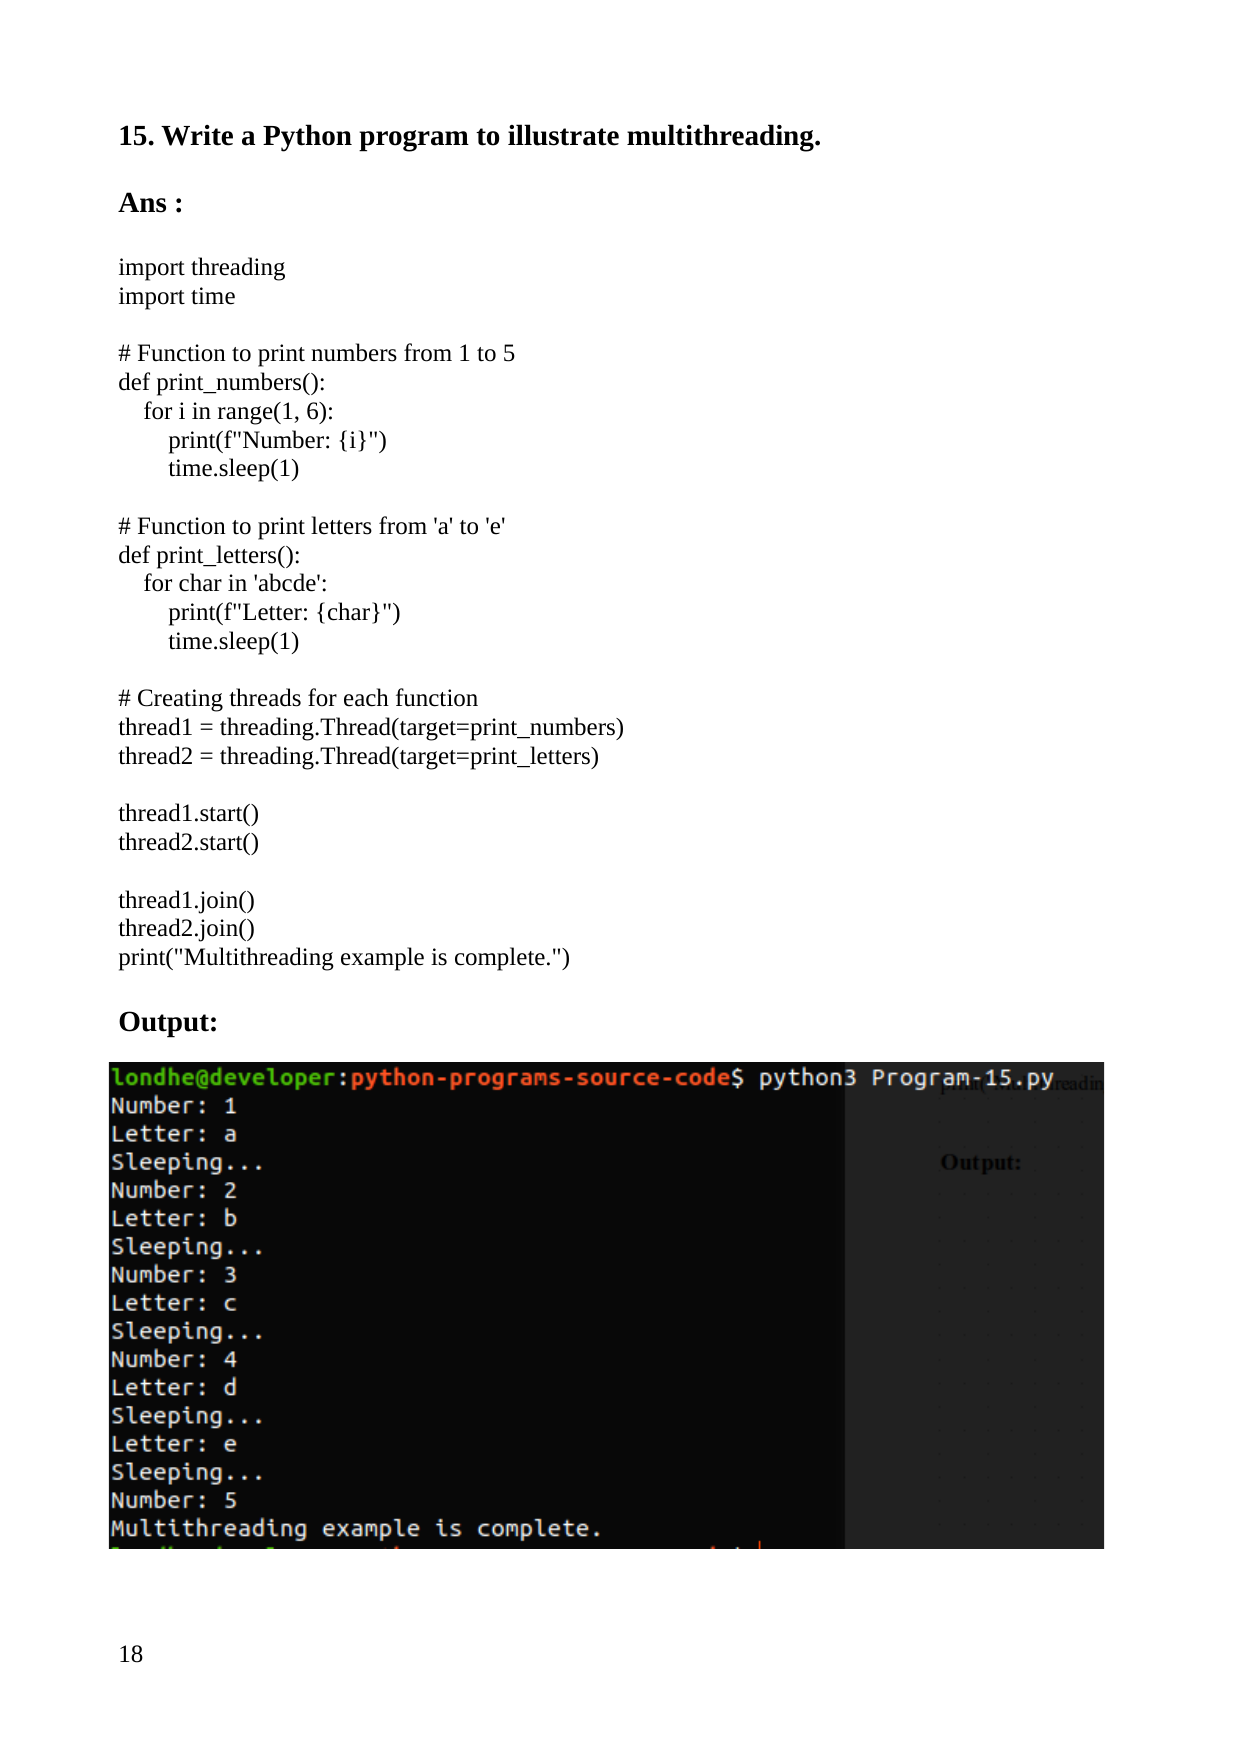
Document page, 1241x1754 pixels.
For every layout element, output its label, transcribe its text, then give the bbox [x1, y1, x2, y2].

text # Function to print letters from 'a' to 'e' [118, 511, 1122, 540]
text thread1.start() [118, 798, 1122, 827]
text # Creating threads for each function [118, 683, 1122, 712]
text time.sleep(1) [118, 453, 1122, 482]
text print(f"Number: {i}") [118, 425, 1122, 453]
text for i in range(1, 6): [118, 396, 1122, 425]
text time.sleep(1) [118, 626, 1122, 655]
text import time [118, 281, 1122, 310]
text for char in 'abcde': [118, 568, 1122, 597]
text def print_letters(): [118, 540, 1122, 568]
text 15. Write a Python program to illustrate multithreading. [118, 118, 1122, 152]
text thread2.join() [118, 913, 1122, 942]
text print(f"Letter: {char}") [118, 597, 1122, 626]
text import threading [118, 252, 1122, 281]
picture [108, 1062, 1105, 1549]
text thread2.start() [118, 827, 1122, 856]
text # Function to print numbers from 1 to 5 [118, 338, 1122, 367]
text thread1.join() [118, 885, 1122, 913]
text print("Multithreading example is complete.") [118, 942, 1122, 971]
text Output: [118, 1004, 1122, 1038]
text def print_numbers(): [118, 367, 1122, 396]
text Ans : [118, 185, 1122, 219]
text thread1 = threading.Thread(target=print_numbers) [118, 712, 1122, 741]
text thread2 = threading.Thread(target=print_letters) [118, 741, 1122, 770]
